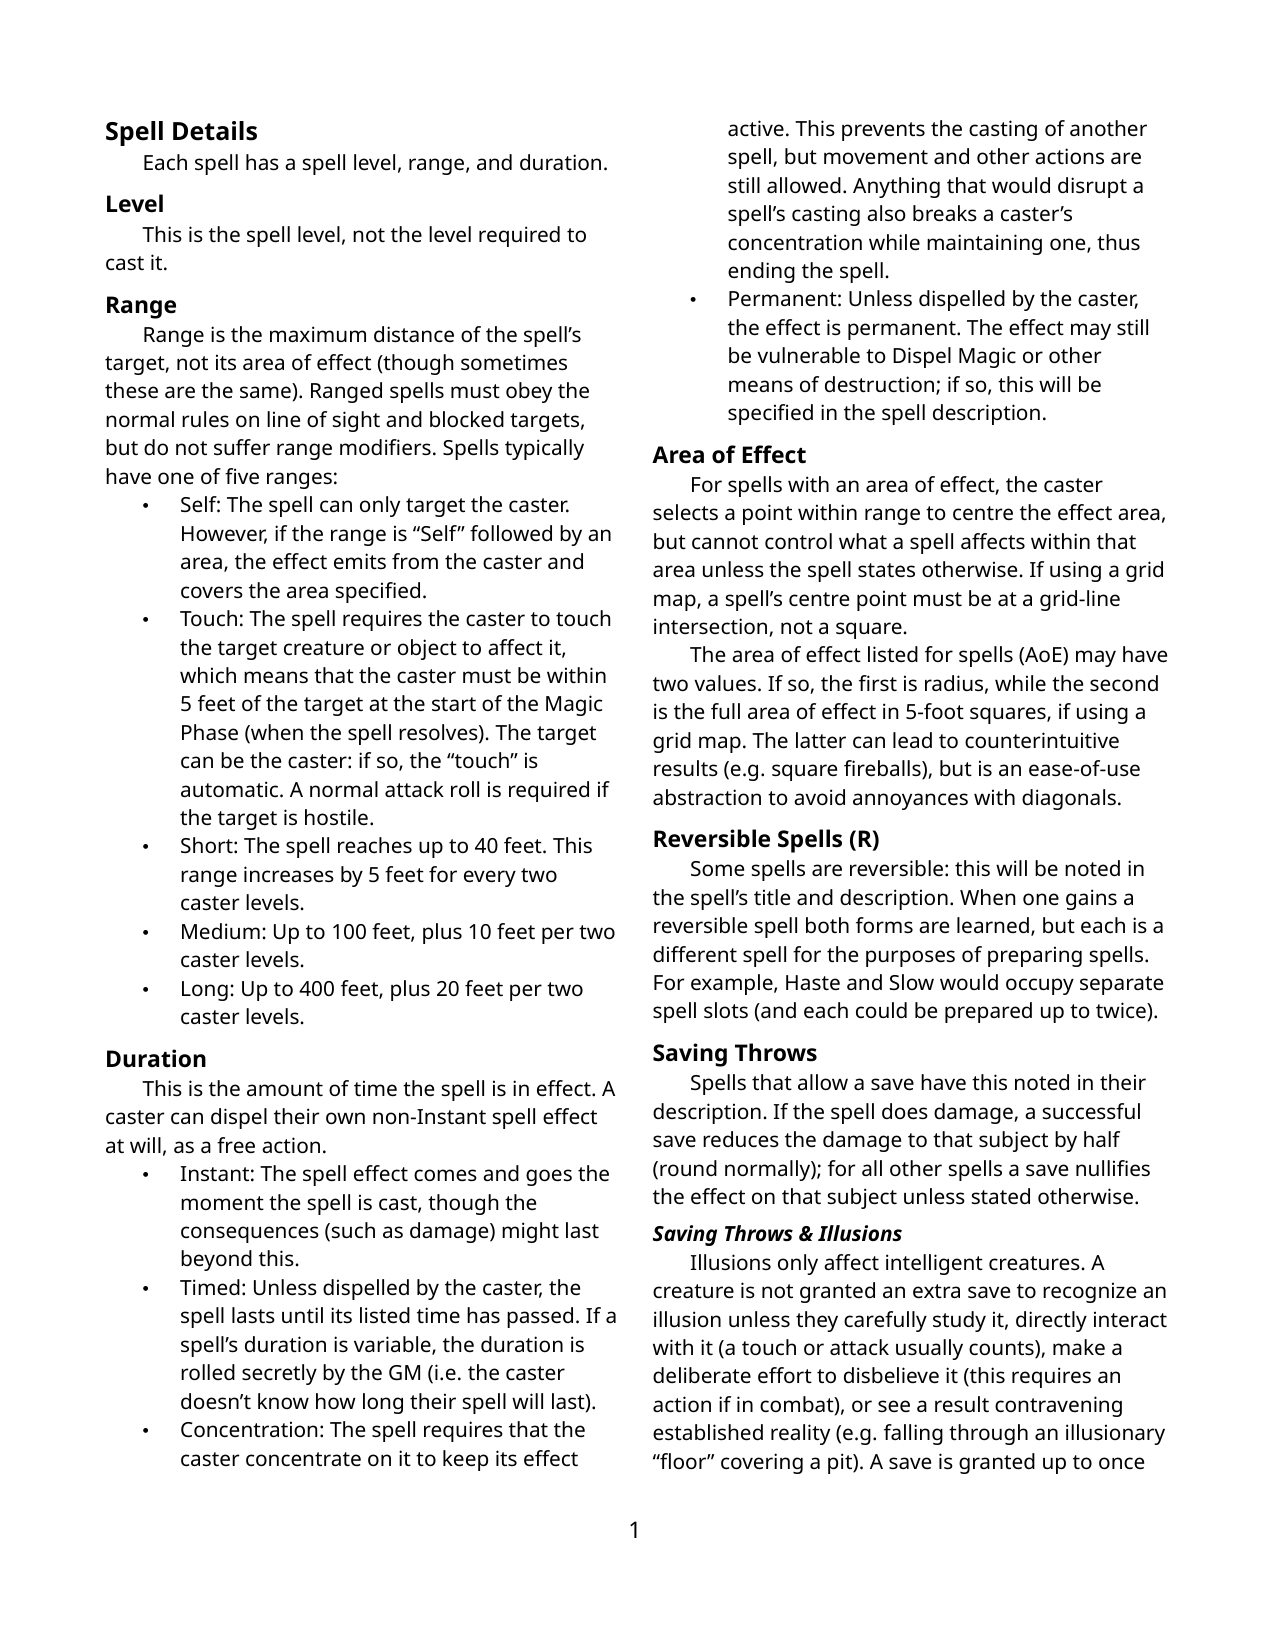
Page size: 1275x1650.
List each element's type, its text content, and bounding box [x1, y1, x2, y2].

text Some spells are reversible: this will be noted in the spell’s title and description. When one gains a reversible spell both forms are learned, but each is a different spell for the purposes of preparing spells. For example, Haste and Slow would occupy separate spell slots (and each could be prepared up to twice). [652, 854, 1170, 1025]
text For spells with an area of effect, the caster selects a point within range to centre the effect area, but cannot control what a spell affects within that area unless the spell states otherwise. If using a grid map, a spell’s centre point must be at a grid-line intersection, not a square. [652, 470, 1170, 641]
text Illusions only affect intelligent creatures. A creature is not granted an extra save to recognize an illusion unless they carefully study it, directly interact with it (a touch or attack usually counts), make a deliberate effort to disbelieve it (this requires an action if in combat), or see a result contravening established reality (e.g. falling through an illusionary “floor” covering a pit). A save is granted up to once [652, 1248, 1170, 1475]
text This is the spell level, not the level required to cast it. [105, 220, 622, 277]
text Range is the maximum distance of the spell’s target, not its area of effect (though sometimes these are the same). Ranged spells must obey the normal rules on line of sight and blocked targets, but do not suffer range modifiers. Spells typically have one of five ranges: [105, 320, 622, 490]
list Medium: Up to 100 feet, plus 10 feet per two caster levels. [142, 917, 622, 974]
subtitle Saving Throws [652, 1037, 1170, 1068]
list Concentration: The spell requires that the caster concentrate on it to keep its effect [142, 1415, 622, 1472]
subtitle Range [105, 288, 622, 320]
list active. This prevents the casting of another spell, but movement and other actions are still allowed. Anything that would disrupt a spell’s casting also breaks a caster’s concentration while maintaining one, thus ending the spell. [690, 114, 1170, 284]
text This is the amount of time the spell is in effect. A caster can dispel their own non-Instant spell effect at will, as a free action. [105, 1074, 622, 1159]
list Self: The spell can only target the caster. However, if the range is “Self” followed by an area, the effect emits from the caster and covers the area specified. [142, 490, 622, 604]
text Each spell has a spell level, range, and duration. [105, 148, 622, 176]
subtitle Saving Throws & Illusions [652, 1219, 1170, 1248]
list Permanent: Unless dispelled by the caster, the effect is permanent. The effect may still be vulnerable to Dispel Magic or other means of destruction; if so, this will be specified in the spell description. [690, 284, 1170, 427]
subtitle Duration [105, 1043, 622, 1074]
list Timed: Unless dispelled by the caster, the spell lasts until its listed time has passed. If a spell’s duration is variable, the duration is rolled secretly by the GM (i.e. the caster doesn’t know how long their spell will last). [142, 1273, 622, 1415]
text Spells that allow a save have this noted in their description. If the spell does damage, a successful save reduces the damage to that subject by half (round normally); for all other spells a save nullifies the effect on that subject unless stated otherwise. [652, 1068, 1170, 1211]
list Instant: The spell effect comes and goes the moment the spell is cast, though the consequences (such as damage) might last beyond this. [142, 1159, 622, 1273]
subtitle Level [105, 188, 622, 220]
text The area of effect listed for spells (AoE) may have two values. If so, the first is radius, while the second is the full area of effect in 5-foot squares, if using a grid map. The latter can lead to counterintuitive results (e.g. square fireballs), but is an ease-of-use abstraction to avoid annoyances with diagonals. [652, 641, 1170, 811]
subtitle Reversible Spells (R) [652, 823, 1170, 854]
list Long: Up to 400 feet, plus 20 feet per two caster levels. [142, 974, 622, 1031]
subtitle Area of Effect [652, 439, 1170, 470]
subtitle Spell Details [105, 114, 622, 148]
list Short: The spell reaches up to 40 feet. This range increases by 5 feet for every two caster levels. [142, 832, 622, 917]
list Touch: The spell requires the caster to touch the target creature or object to affect it, which means that the caster must be within 5 feet of the target at the start of the Magic Phase (when the spell resolves). The target can be the caster: if so, the “touch” is automatic. A normal attack roll is required if the target is hostile. [142, 604, 622, 832]
